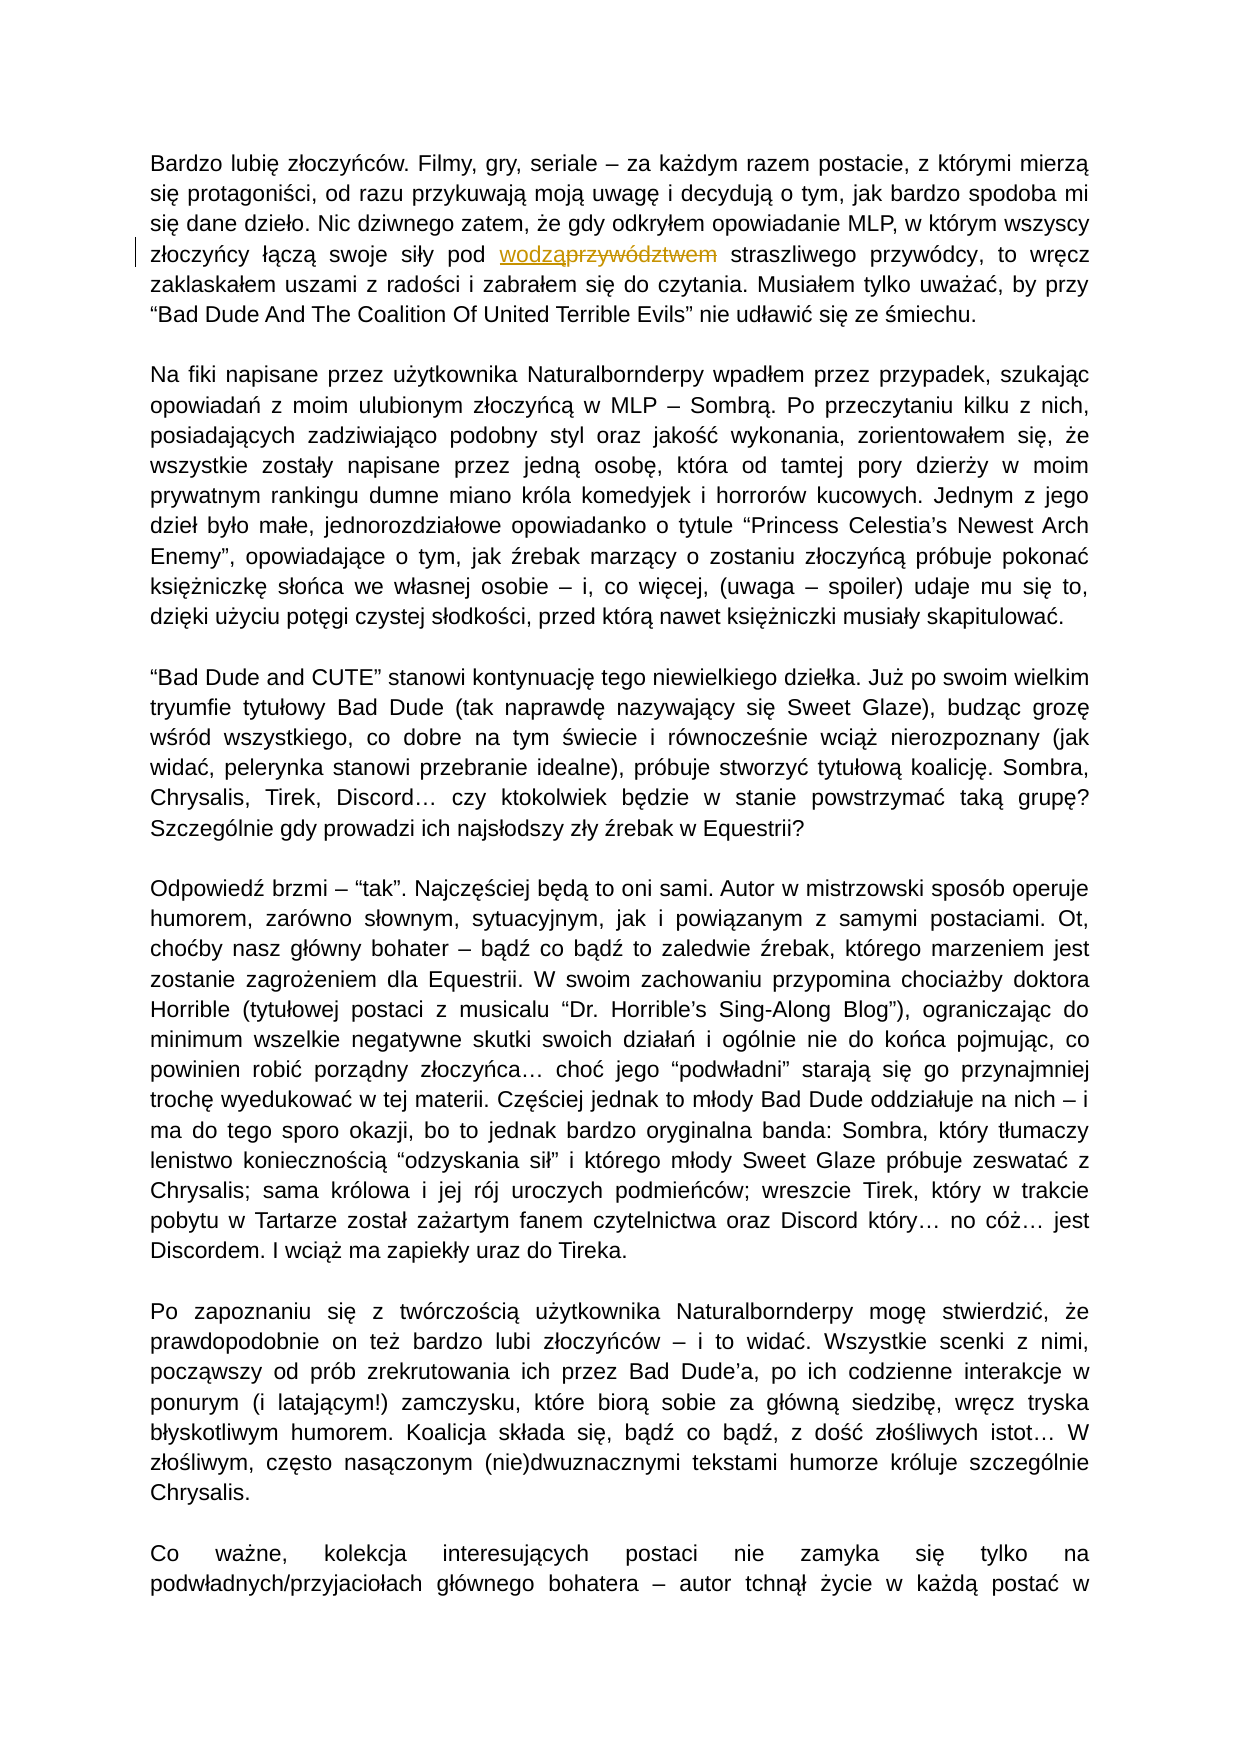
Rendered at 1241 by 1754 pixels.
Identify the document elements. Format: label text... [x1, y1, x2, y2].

text Po zapoznaniu się z twórczością użytkownika Naturalbornderpy mogę stwierdzić, że prawdopodobnie on też bardzo lubi złoczyńców – i to widać. Wszystkie scenki z nimi, począwszy od prób zrekrutowania ich przez Bad Dude’a, po ich codzienne interakcje w ponurym (i latającym!) zamczysku, które biorą sobie za główną siedzibę, wręcz tryska błyskotliwym humorem. Koalicja składa się, bądź co bądź, z dość złośliwych istot… W złośliwym, często nasączonym (nie)dwuznacznymi tekstami humorze króluje szczególnie Chrysalis. [150, 1298, 1090, 1506]
text Odpowiedź brzmi – “tak”. Najczęściej będą to oni sami. Autor w mistrzowski sposób operuje humorem, zarówno słownym, sytuacyjnym, jak i powiązanym z samymi postaciami. Ot, choćby nasz główny bohater – bądź co bądź to zaledwie źrebak, którego marzeniem jest zostanie zagrożeniem dla Equestrii. W swoim zachowaniu przypomina chociażby doktora Horrible (tytułowej postaci z musicalu “Dr. Horrible’s Sing-Along Blog”), ograniczając do minimum wszelkie negatywne skutki swoich działań i ogólnie nie do końca pojmując, co powinien robić porządny złoczyńca… choć jego “podwładni” starają się go przynajmniej trochę wyedukować w tej materii. Częściej jednak to młody Bad Dude oddziałuje na nich – i ma do tego sporo okazji, bo to jednak bardzo oryginalna banda: Sombra, który tłumaczy lenistwo koniecznością “odzyskania sił” i którego młody Sweet Glaze próbuje zeswatać z Chrysalis; sama królowa i jej rój uroczych podmieńców; wreszcie Tirek, który w trakcie pobytu w Tartarze został zażartym fanem czytelnictwa oraz Discord który… no cóż… jest Discordem. I wciąż ma zapiekły uraz do Tireka. [150, 875, 1090, 1264]
text “Bad Dude and CUTE” stanowi kontynuację tego niewielkiego dziełka. Już po swoim wielkim tryumfie tytułowy Bad Dude (tak naprawdę nazywający się Sweet Glaze), budząc grozę wśród wszystkiego, co dobre na tym świecie i równocześnie wciąż nierozpoznany (jak widać, pelerynka stanowi przebranie idealne), próbuje stworzyć tytułową koalicję. Sombra, Chrysalis, Tirek, Discord… czy ktokolwiek będzie w stanie powstrzymać taką grupę? Szczególnie gdy prowadzi ich najsłodszy zły źrebak w Equestrii? [150, 663, 1090, 841]
text Na fiki napisane przez użytkownika Naturalbornderpy wpadłem przez przypadek, szukając opowiadań z moim ulubionym złoczyńcą w MLP – Sombrą. Po przeczytaniu kilku z nich, posiadających zadziwiająco podobny styl oraz jakość wykonania, zorientowałem się, że wszystkie zostały napisane przez jedną osobę, która od tamtej pory dzierży w moim prywatnym rankingu dumne miano króla komedyjek i horrorów kucowych. Jednym z jego dzieł było małe, jednorozdziałowe opowiadanko o tytule “Princess Celestia’s Newest Arch Enemy”, opowiadające o tym, jak źrebak marzący o zostaniu złoczyńcą próbuje pokonać księżniczkę słońca we własnej osobie – i, co więcej, (uwaga – spoiler) udaje mu się to, dzięki użyciu potęgi czystej słodkości, przed którą nawet księżniczki musiały skapitulować. [150, 361, 1090, 629]
text Co ważne, kolekcja interesujących postaci nie zamyka się tylko na podwładnych/przyjaciołach głównego bohatera – autor tchnął życie w każdą postać w [150, 1539, 1090, 1596]
text Bardzo lubię złoczyńców. Filmy, gry, seriale – za każdym razem postacie, z którymi mierzą się protagoniści, od razu przykuwają moją uwagę i decydują o tym, jak bardzo spodoba mi się dane dzieło. Nic dziwnego zatem, że gdy odkryłem opowiadanie MLP, w którym wszyscy złoczyńcy łączą swoje siły pod wodzą straszliwego przywódcy, to wręcz zaklaskałem uszami z radości i zabrałem się do czytania. Musiałem tylko uważać, by przy “Bad Dude And The Coalition Of United Terrible Evils” nie udławić się ze śmiechu. [150, 150, 1090, 327]
